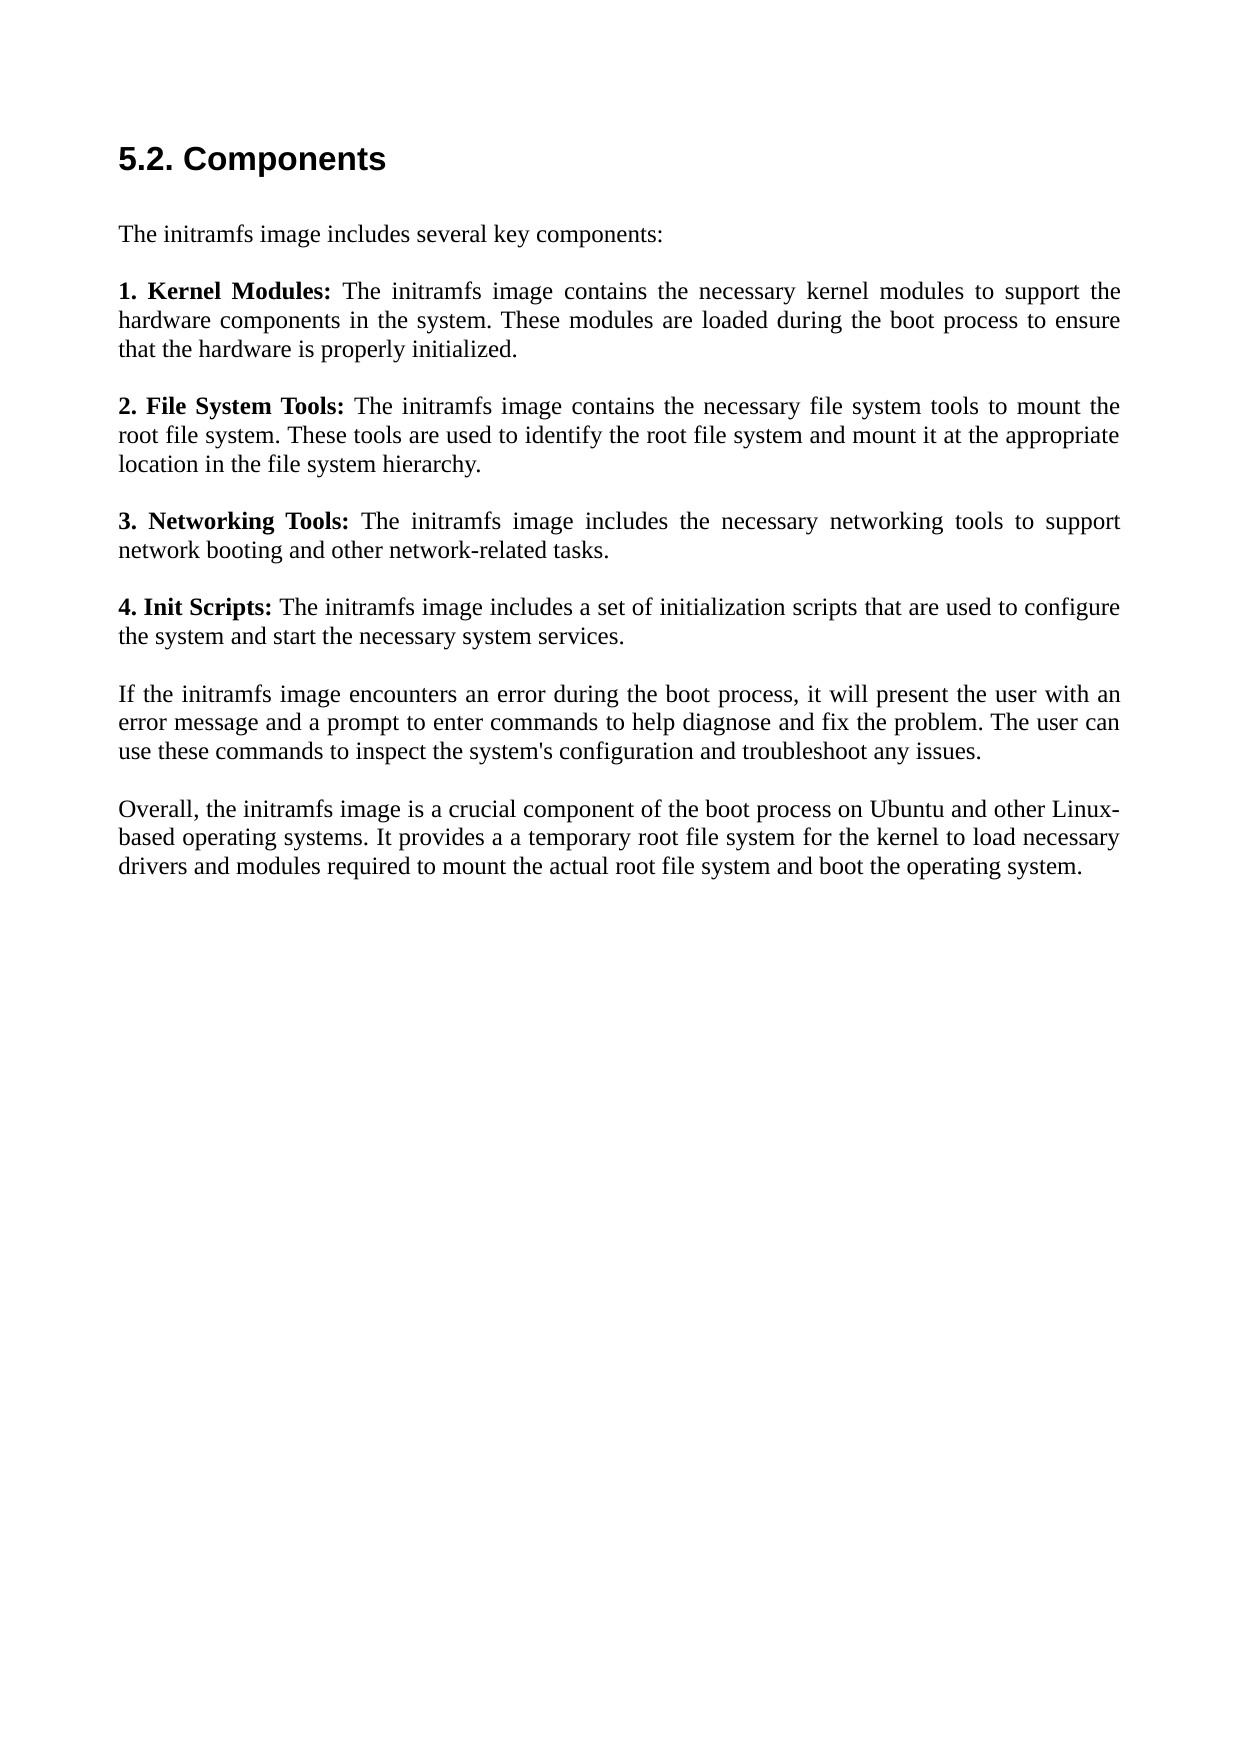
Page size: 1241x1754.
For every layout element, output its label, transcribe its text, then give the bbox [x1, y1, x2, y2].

text 4. Init Scripts: The initramfs image includes a set of initialization scripts that are used to configure the system and start the necessary system services. [118, 592, 1122, 650]
text The initramfs image includes several key components: [118, 219, 1122, 247]
text If the initramfs image encounters an error during the boot process, it will present the user with an error message and a prompt to enter commands to help diagnose and fix the problem. The user can use these commands to inspect the system's configuration and troubleshoot any issues. [118, 679, 1122, 765]
text 1. Kernel Modules: The initramfs image contains the necessary kernel modules to support the hardware components in the system. These modules are loaded during the boot process to ensure that the hardware is properly initialized. [118, 276, 1122, 362]
text 2. File System Tools: The initramfs image contains the necessary file system tools to mount the root file system. These tools are used to identify the root file system and mount it at the appropriate location in the file system hierarchy. [118, 391, 1122, 477]
subtitle 5.2. Components [118, 139, 1122, 177]
text Overall, the initramfs image is a crucial component of the boot process on Ubuntu and other Linux-based operating systems. It provides a a temporary root file system for the kernel to load necessary drivers and modules required to mount the actual root file system and boot the operating system. [118, 794, 1122, 880]
text 3. Networking Tools: The initramfs image includes the necessary networking tools to support network booting and other network-related tasks. [118, 506, 1122, 564]
